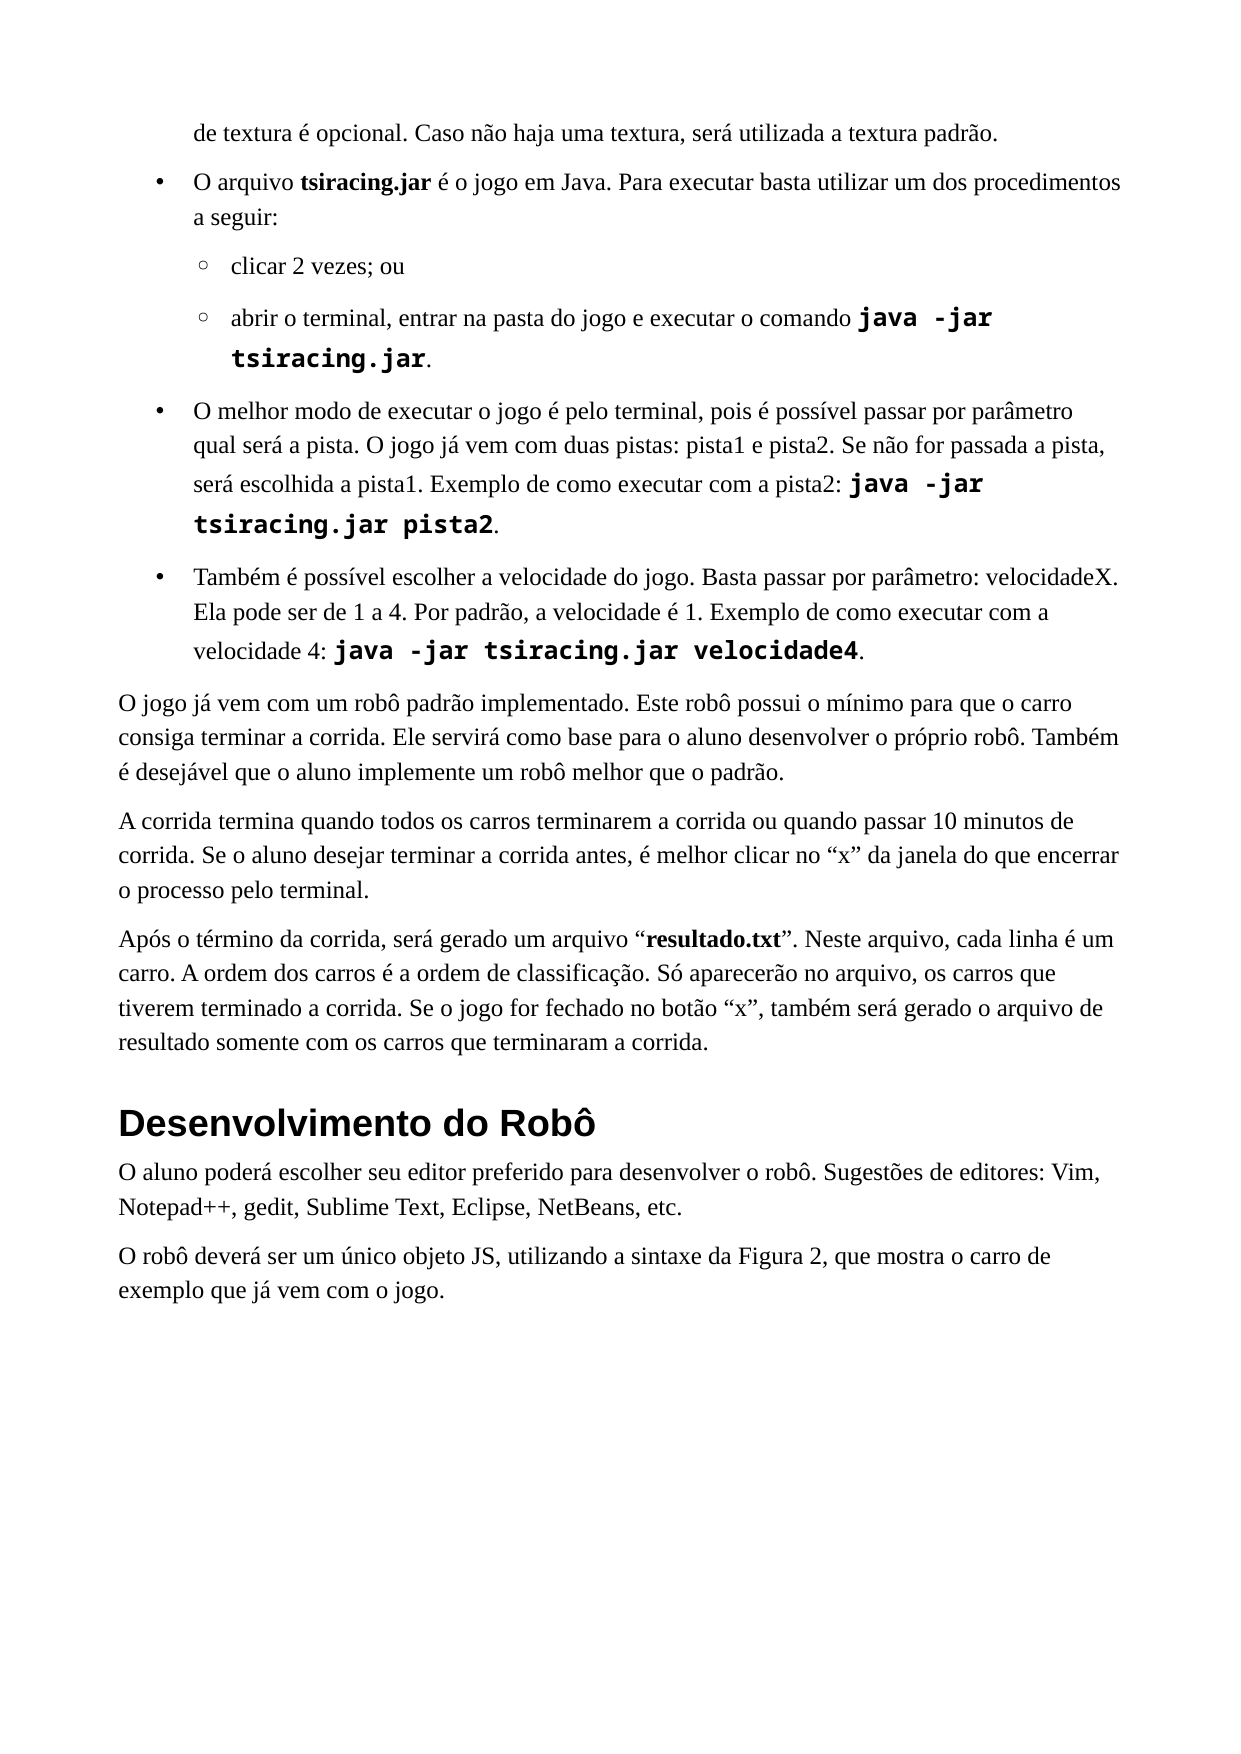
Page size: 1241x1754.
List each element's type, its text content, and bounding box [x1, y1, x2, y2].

list O arquivo tsiracing.jar é o jogo em Java. Para executar basta utilizar um dos procedimentos a seguir: [156, 167, 1122, 230]
text O jogo já vem com um robô padrão implementado. Este robô possui o mínimo para que o carro consiga terminar a corrida. Ele servirá como base para o aluno desenvolver o próprio robô. Também é desejável que o aluno implemente um robô melhor que o padrão. [118, 688, 1122, 785]
list O melhor modo de executar o jogo é pelo terminal, pois é possível passar por parâmetro qual será a pista. O jogo já vem com duas pistas: pista1 e pista2. Se não for passada a pista, será escolhida a pista1. Exemplo de como executar com a pista2: java -jar tsiracing.jar pista2. [156, 396, 1122, 541]
list clicar 2 vezes; ou [193, 251, 1122, 279]
list Também é possível escolher a velocidade do jogo. Basta passar por parâmetro: velocidadeX. Ela pode ser de 1 a 4. Por padrão, a velocidade é 1. Exemplo de como executar com a velocidade 4: java -jar tsiracing.jar velocidade4. [156, 562, 1122, 666]
list de textura é opcional. Caso não haja uma textura, será utilizada a textura padrão. [156, 118, 1122, 147]
subtitle Desenvolvimento do Robô [118, 1101, 1122, 1145]
list abrir o terminal, entrar na pasta do jogo e executar o comando java -jar tsiracing.jar. [193, 300, 1122, 375]
text A corrida termina quando todos os carros terminarem a corrida ou quando passar 10 minutos de corrida. Se o aluno desejar terminar a corrida antes, é melhor clicar no “x” da janela do que encerrar o processo pelo terminal. [118, 806, 1122, 903]
text O aluno poderá escolher seu editor preferido para desenvolver o robô. Sugestões de editores: Vim, Notepad++, gedit, Sublime Text, Eclipse, NetBeans, etc. [118, 1157, 1122, 1221]
text O robô deverá ser um único objeto JS, utilizando a sintaxe da Figura 2, que mostra o carro de exemplo que já vem com o jogo. [118, 1241, 1122, 1304]
text Após o término da corrida, será gerado um arquivo “resultado.txt”. Neste arquivo, cada linha é um carro. A ordem dos carros é a ordem de classificação. Só aparecerão no arquivo, os carros que tiverem terminado a corrida. Se o jogo for fechado no botão “x”, também será gerado o arquivo de resultado somente com os carros que terminaram a corrida. [118, 924, 1122, 1056]
